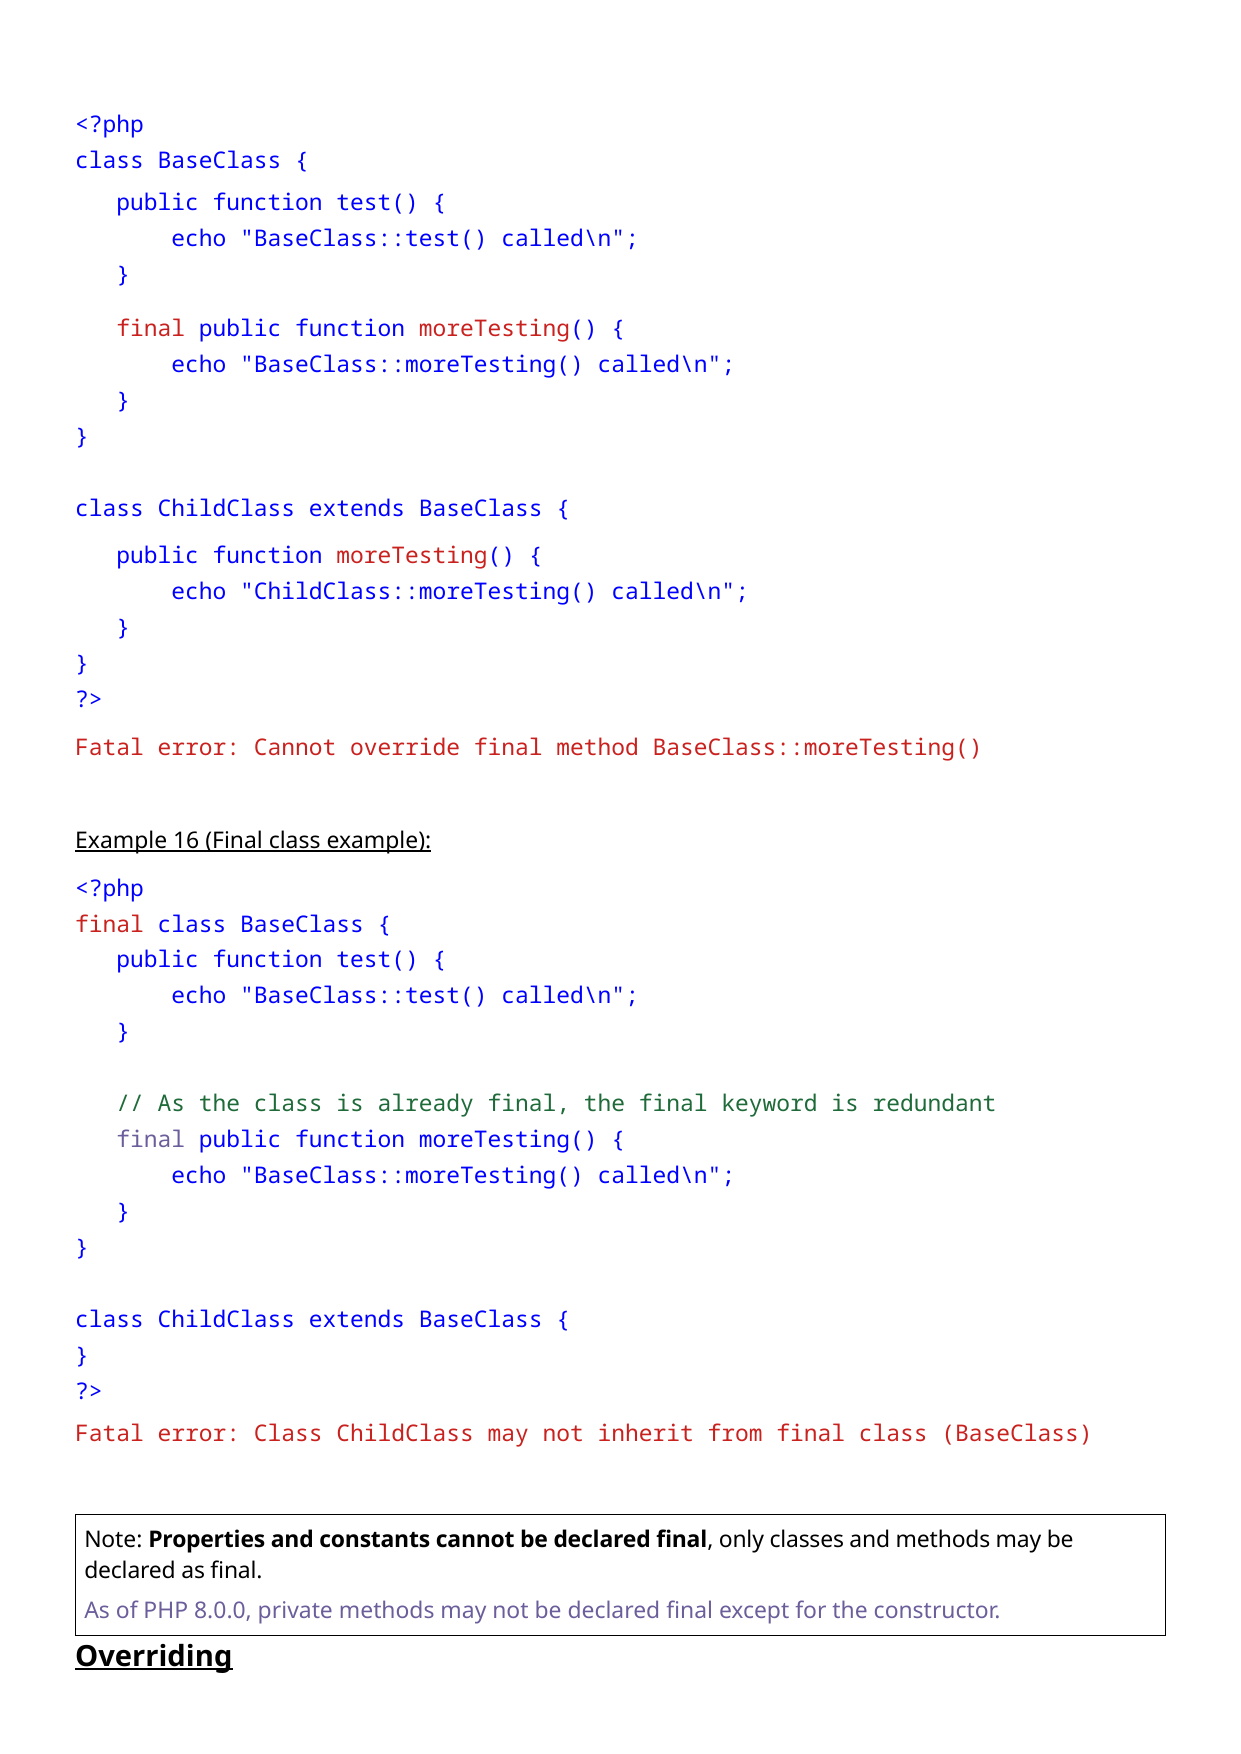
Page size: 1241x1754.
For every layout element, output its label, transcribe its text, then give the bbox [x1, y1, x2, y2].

text As of PHP 8.0.0, private methods may not be declared final except for the constructor. [76, 1585, 1165, 1635]
text Overriding [75, 1636, 1166, 1674]
text Note: Properties and constants cannot be declared final, only classes and methods may be declared as final. [76, 1515, 1165, 1585]
text public function test() { echo "BaseClass::test() called\n"; } [75, 186, 1166, 289]
text final public function moreTesting() { echo "BaseClass::moreTesting() called\n"; } } class ChildClass extends BaseClass { [75, 312, 1166, 523]
text <?php final class BaseClass { public function test() { echo "BaseClass::test() called\n"; } // As the class is already final, the final keyword is redundant final public function moreTesting() { echo "BaseClass::moreTesting() called\n"; } } class ChildClass extends BaseClass { } ?> [75, 872, 1166, 1406]
text <?php class BaseClass { [75, 108, 1166, 175]
text Fatal error: Class ChildClass may not inherit from final class (BaseClass) [75, 1417, 1166, 1448]
text Fatal error: Cannot override final method BaseClass::moreTesting() [75, 731, 1166, 762]
text Example 16 (Final class example): [75, 824, 1166, 855]
text public function moreTesting() { echo "ChildClass::moreTesting() called\n"; } } ?> [75, 539, 1166, 714]
